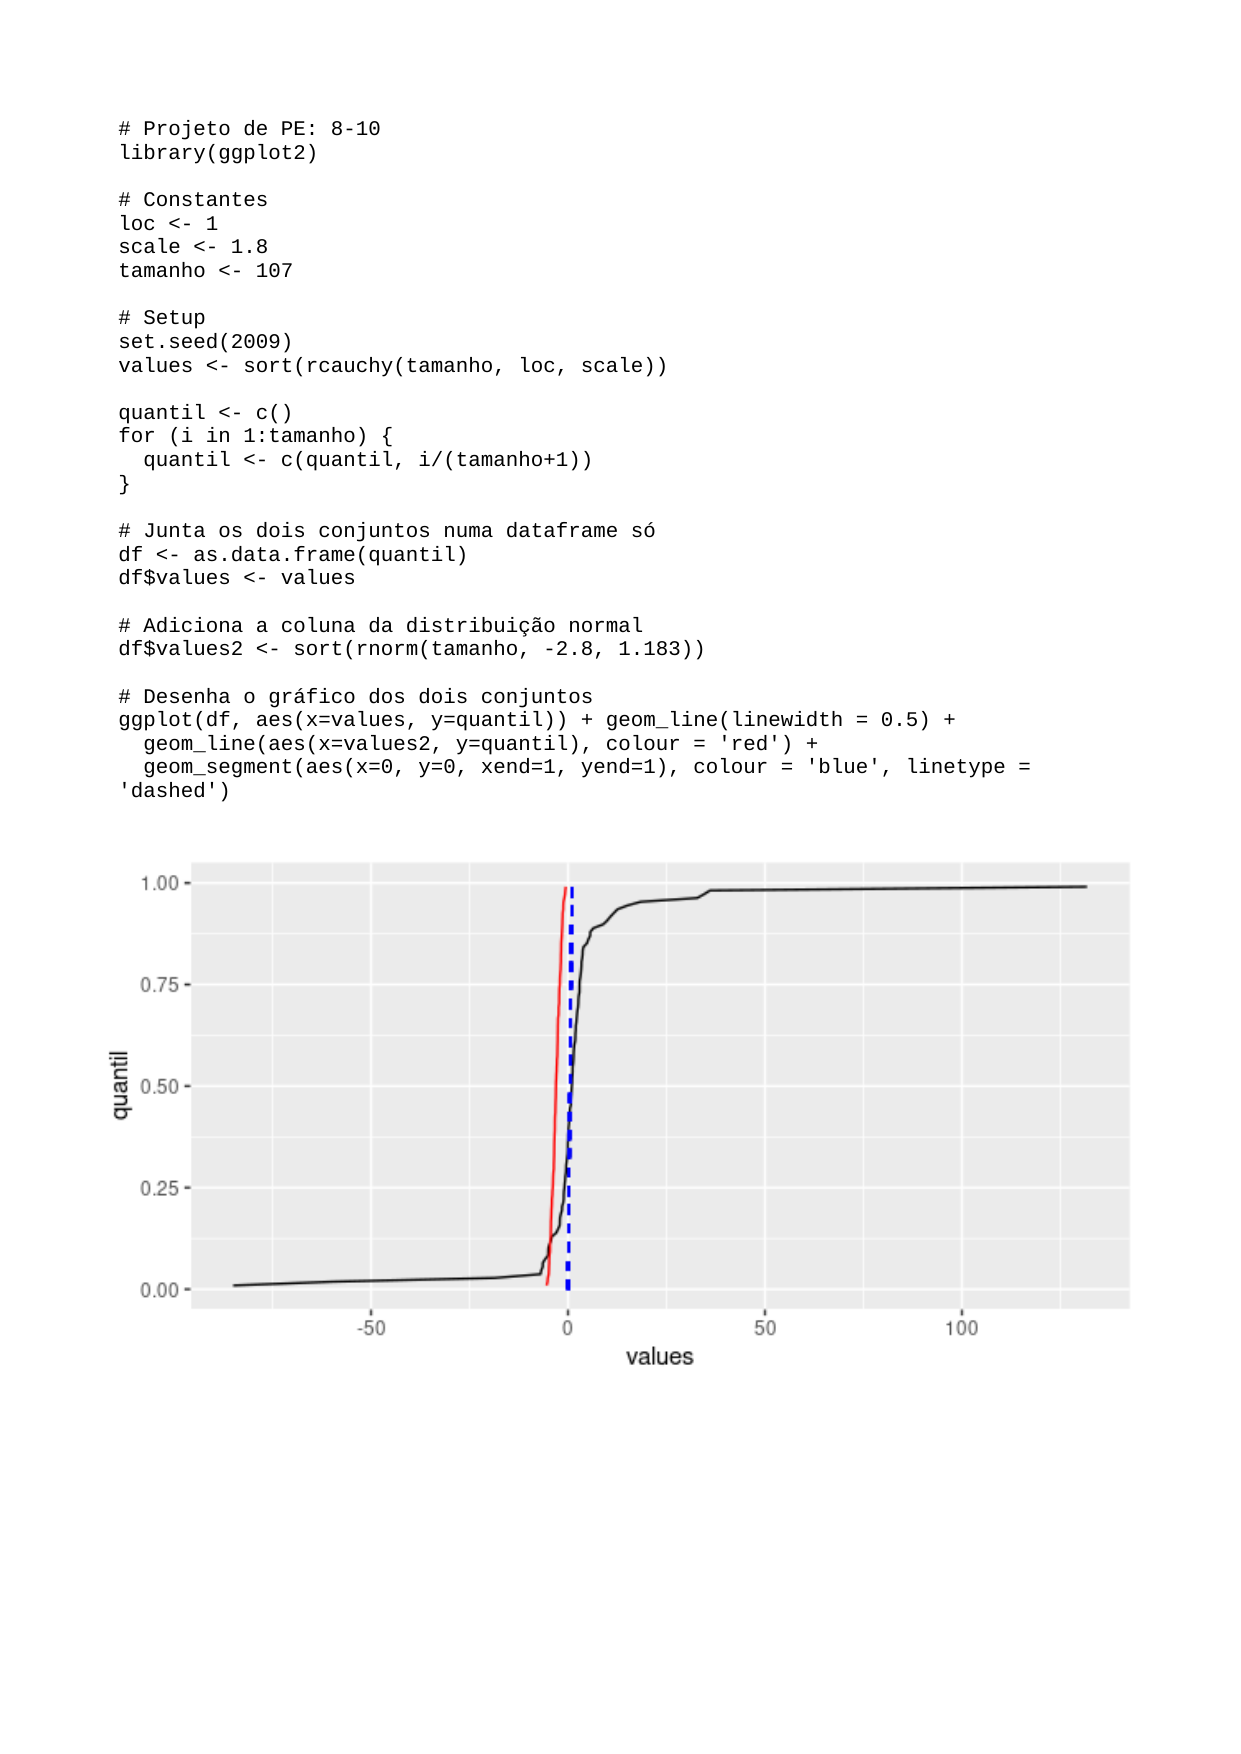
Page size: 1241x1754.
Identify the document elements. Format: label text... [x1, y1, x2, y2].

text df <- as.data.frame(quantil) [118, 544, 1122, 567]
text df$values <- values [118, 567, 1122, 591]
text # Junta os dois conjuntos numa dataframe só [118, 520, 1122, 544]
text # Setup [118, 307, 1122, 331]
text ggplot(df, aes(x=values, y=quantil)) + geom_line(linewidth = 0.5) + [118, 709, 1122, 733]
text df$values2 <- sort(rnorm(tamanho, -2.8, 1.183)) [118, 638, 1122, 662]
text # Adiciona a coluna da distribuição normal [118, 615, 1122, 638]
text library(ggplot2) [118, 142, 1122, 165]
text quantil <- c() [118, 402, 1122, 426]
text # Constantes [118, 189, 1122, 213]
text # Projeto de PE: 8-10 [118, 118, 1122, 142]
text geom_segment(aes(x=0, y=0, xend=1, yend=1), colour = 'blue', linetype = 'dashed') [118, 757, 1122, 804]
text for (i in 1:tamanho) { [118, 426, 1122, 449]
text geom_line(aes(x=values2, y=quantil), colour = 'red') + [118, 733, 1122, 757]
text loc <- 1 [118, 213, 1122, 236]
text scale <- 1.8 [118, 236, 1122, 260]
text values <- sort(rcauchy(tamanho, loc, scale)) [118, 354, 1122, 378]
text tamanho <- 107 [118, 260, 1122, 284]
picture [98, 851, 1142, 1383]
text quantil <- c(quantil, i/(tamanho+1)) [118, 449, 1122, 473]
text # Desenha o gráfico dos dois conjuntos [118, 686, 1122, 709]
text } [118, 473, 1122, 496]
text set.seed(2009) [118, 331, 1122, 354]
